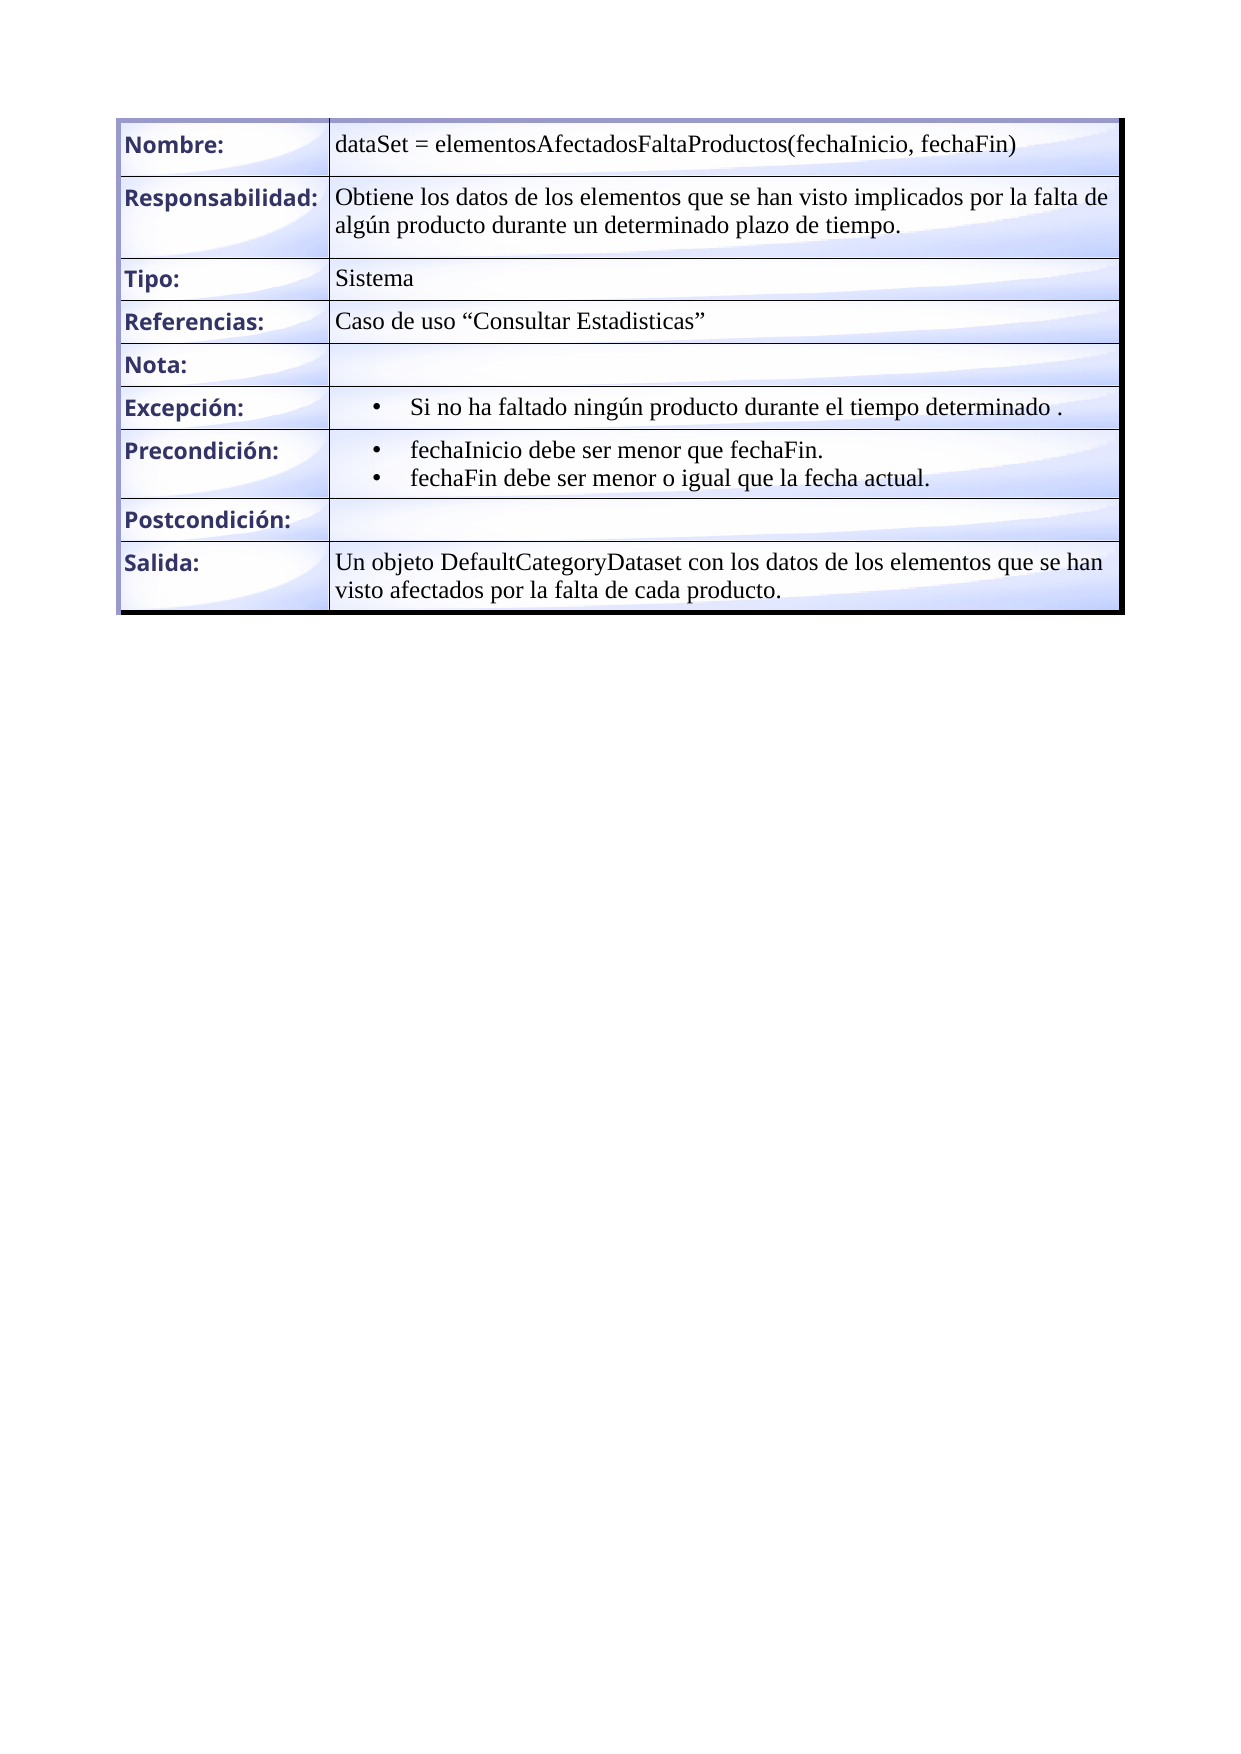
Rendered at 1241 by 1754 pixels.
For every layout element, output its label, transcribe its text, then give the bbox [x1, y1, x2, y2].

table_cell fechaInicio debe ser menor que fechaFin. fechaFin debe ser menor o igual que la fecha actual. [330, 430, 1119, 498]
table_cell Tipo: [121, 259, 329, 300]
table_header Nombre: [121, 123, 329, 176]
table_cell Nota: [121, 344, 329, 386]
table_cell Un objeto DefaultCategoryDataset con los datos de los elementos que se han visto afectados por la falta de cada producto. [330, 542, 1119, 610]
table_cell Referencias: [121, 301, 329, 343]
table_cell [330, 499, 1119, 541]
table_cell Caso de uso “Consultar Estadisticas” [330, 301, 1119, 343]
table_cell [330, 344, 1119, 386]
table_header dataSet = elementosAfectadosFaltaProductos(fechaInicio, fechaFin) [330, 123, 1119, 176]
table_cell Sistema [330, 259, 1119, 300]
table_cell Precondición: [121, 430, 329, 498]
table_cell Excepción: [121, 387, 329, 429]
table_cell Salida: [121, 542, 329, 610]
table_cell Obtiene los datos de los elementos que se han visto implicados por la falta de algún producto durante un determinado plazo de tiempo. [330, 177, 1119, 258]
table_cell Responsabilidad: [121, 177, 329, 258]
table_cell Si no ha faltado ningún producto durante el tiempo determinado . [330, 387, 1119, 429]
table_cell Postcondición: [121, 499, 329, 541]
